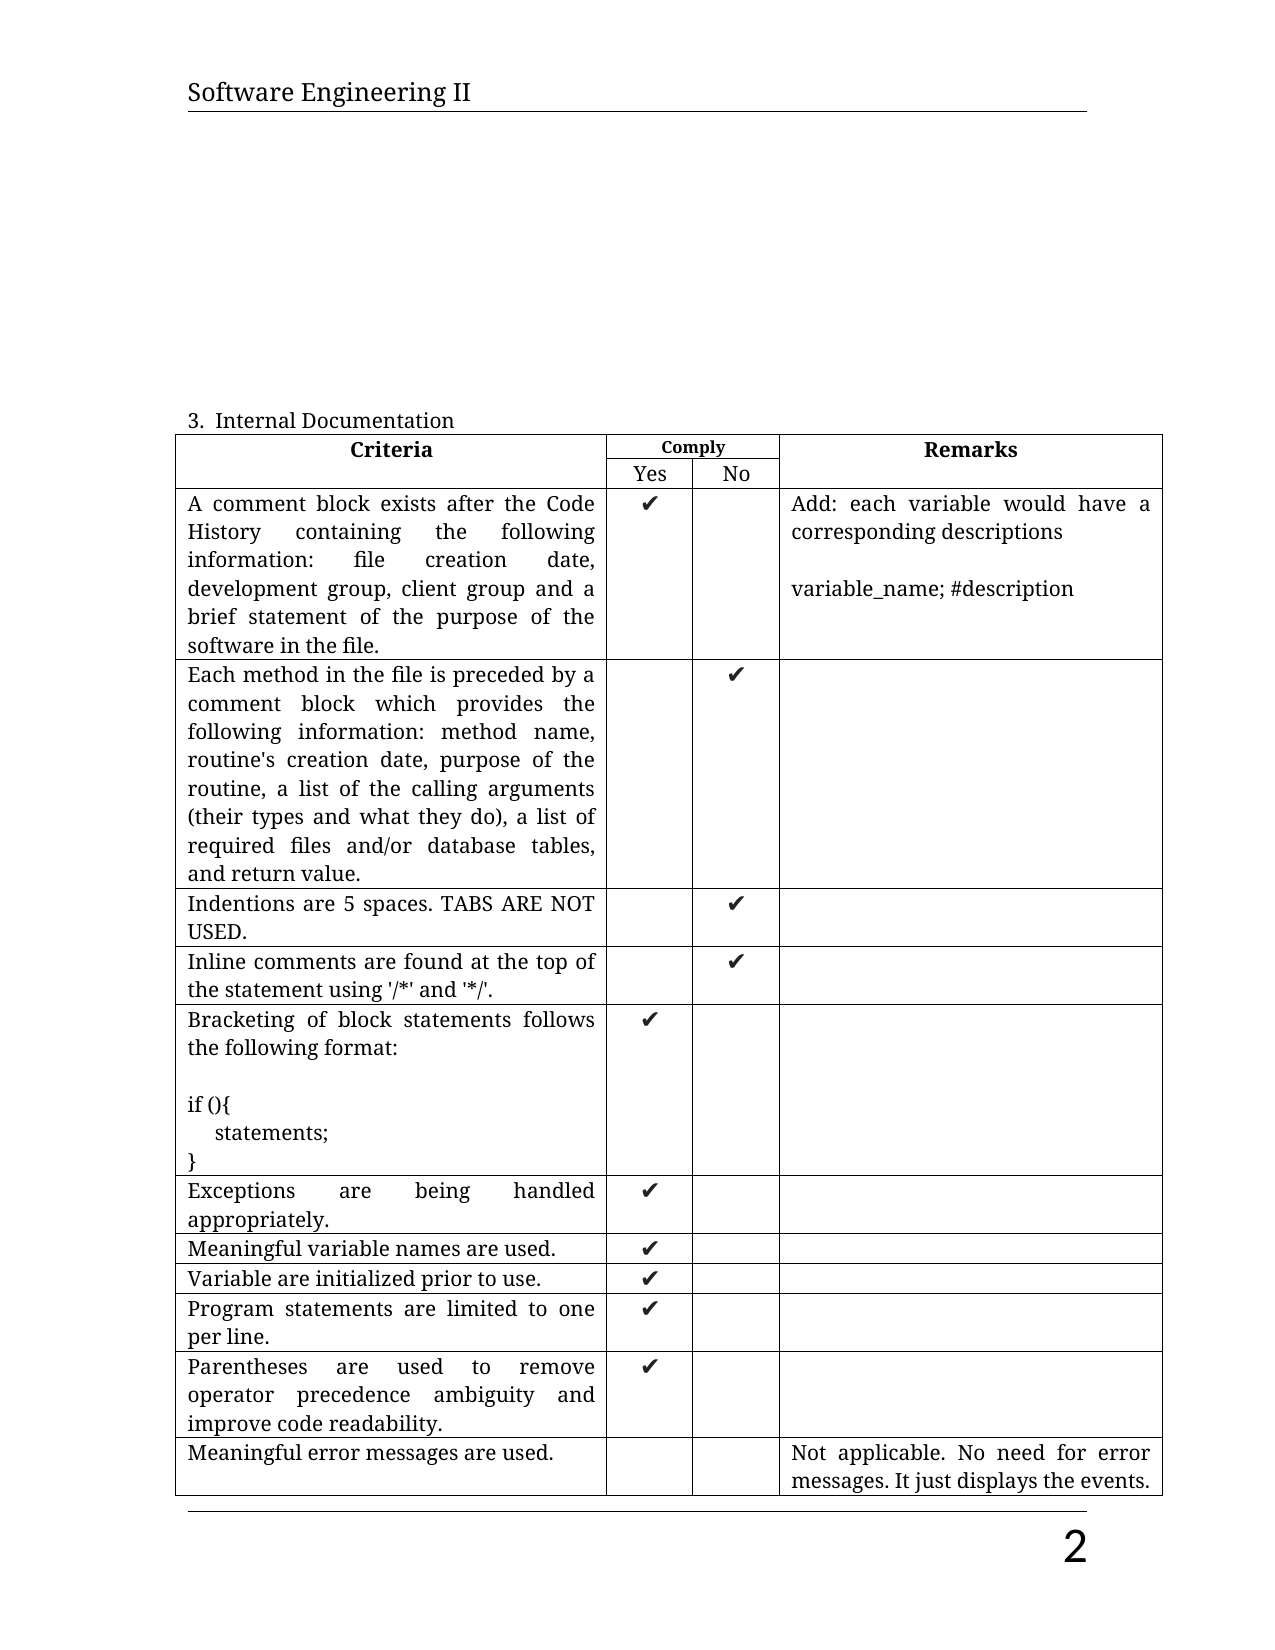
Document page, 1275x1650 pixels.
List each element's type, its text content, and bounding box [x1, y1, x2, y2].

table_cell ✔ [693, 660, 779, 888]
table_cell ✔ [693, 889, 779, 946]
table_cell Program statements are limited to one per line. [176, 1294, 606, 1351]
table_cell ✔ [607, 1176, 692, 1233]
table_cell [780, 1264, 1162, 1293]
table_cell [607, 1438, 692, 1495]
table_cell Parentheses are used to remove operator precedence ambiguity and improve code readability. [176, 1352, 606, 1437]
table_cell ✔ [607, 1294, 692, 1351]
table_cell [780, 1176, 1162, 1233]
table_cell [780, 1005, 1162, 1175]
table_cell [607, 947, 692, 1004]
table_cell Inline comments are found at the top of the statement using '/*' and '*/'. [176, 947, 606, 1004]
table_cell ✔ [607, 1352, 692, 1437]
table_cell ✔ [607, 1234, 692, 1263]
table_cell [780, 947, 1162, 1004]
table_cell ✔ [607, 1264, 692, 1293]
table_cell [780, 889, 1162, 946]
table_header Comply [607, 435, 779, 458]
table_cell ✔ [693, 947, 779, 1004]
text 3. Internal Documentation [187, 406, 1087, 434]
table_cell Variable are initialized prior to use. [176, 1264, 606, 1293]
table_cell Not applicable. No need for error messages. It just displays the events. [780, 1438, 1162, 1495]
table_cell Bracketing of block statements follows the following format: if (){ statements; } [176, 1005, 606, 1175]
table_cell Meaningful error messages are used. [176, 1438, 606, 1495]
table_cell No [693, 459, 779, 488]
table_cell [780, 660, 1162, 888]
table_cell [693, 1294, 779, 1351]
table_cell [693, 1352, 779, 1437]
table_cell [780, 1234, 1162, 1263]
table_cell [693, 1234, 779, 1263]
table_cell ✔ [607, 1005, 692, 1175]
table_cell [607, 660, 692, 888]
table_header Remarks [780, 435, 1162, 488]
table_header Criteria [176, 435, 606, 488]
table_cell [780, 1352, 1162, 1437]
table_cell [780, 1294, 1162, 1351]
table_cell Indentions are 5 spaces. TABS ARE NOT USED. [176, 889, 606, 946]
table_cell ✔ [607, 489, 692, 659]
table_cell [693, 1264, 779, 1293]
table_cell [693, 489, 779, 659]
table_cell Meaningful variable names are used. [176, 1234, 606, 1263]
table_cell [607, 889, 692, 946]
table_cell [693, 1176, 779, 1233]
table_cell [693, 1438, 779, 1495]
table_cell [693, 1005, 779, 1175]
table_cell Add: each variable would have a corresponding descriptions variable_name; #description [780, 489, 1162, 659]
table_cell A comment block exists after the Code History containing the following information: file creation date, development group, client group and a brief statement of the purpose of the software in the file. [176, 489, 606, 659]
table_cell Each method in the file is preceded by a comment block which provides the following information: method name, routine's creation date, purpose of the routine, a list of the calling arguments (their types and what they do), a list of required files and/or database tables, and return value. [176, 660, 606, 888]
table_cell Yes [607, 459, 692, 488]
table_cell Exceptions are being handled appropriately. [176, 1176, 606, 1233]
